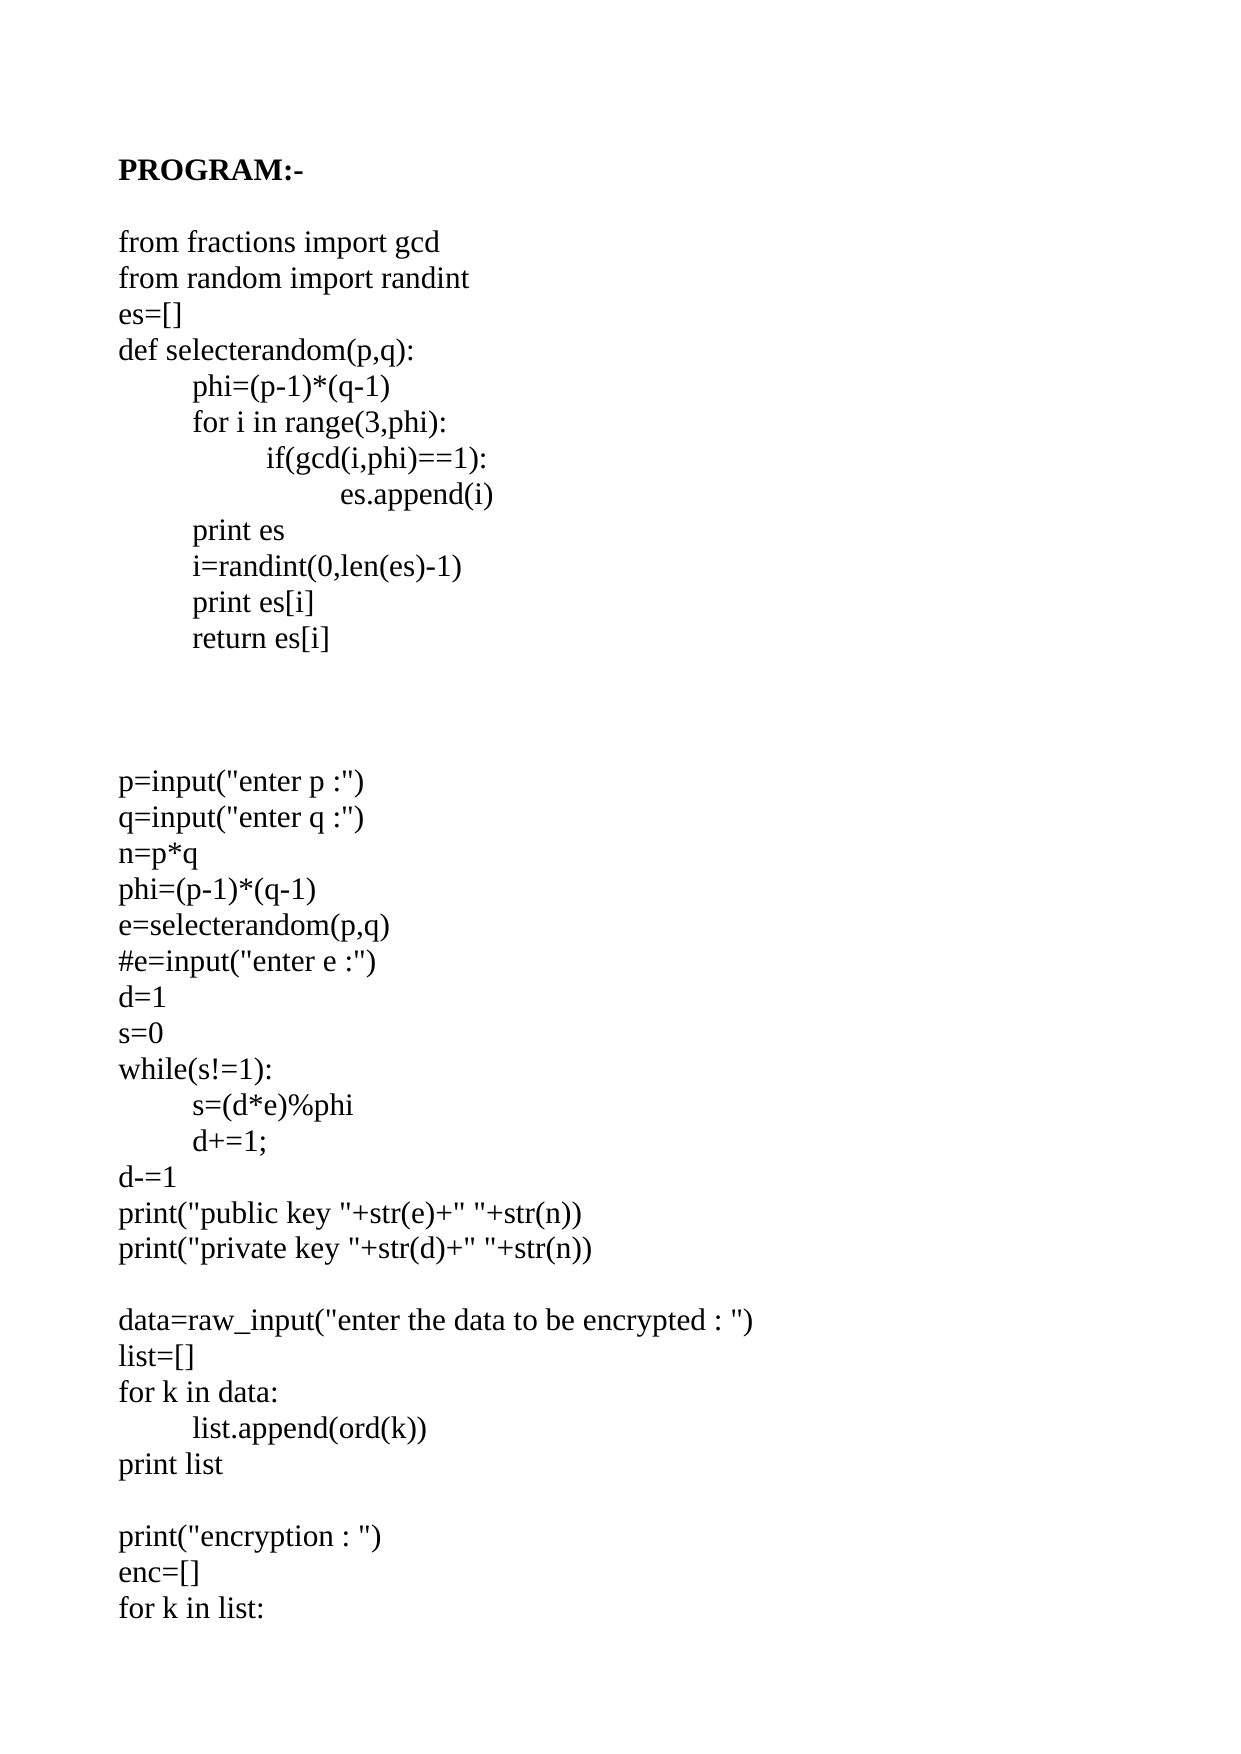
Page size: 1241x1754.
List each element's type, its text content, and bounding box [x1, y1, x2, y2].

text e=selecterandom(p,q) [118, 906, 1122, 942]
text list=[] [118, 1338, 1122, 1373]
text es.append(i) [118, 475, 1122, 511]
text for k in data: [118, 1373, 1122, 1409]
text phi=(p-1)*(q-1) [118, 367, 1122, 403]
text n=p*q [118, 834, 1122, 870]
text print es[i] [118, 583, 1122, 619]
text from random import randint [118, 259, 1122, 295]
text d=1 [118, 978, 1122, 1014]
text es=[] [118, 295, 1122, 331]
text print es [118, 511, 1122, 547]
text return es[i] [118, 619, 1122, 655]
text s=0 [118, 1014, 1122, 1050]
text from fractions import gcd [118, 223, 1122, 259]
text enc=[] [118, 1553, 1122, 1589]
text PROGRAM:- [118, 152, 1122, 188]
text i=randint(0,len(es)-1) [118, 547, 1122, 583]
text #e=input("enter e :") [118, 942, 1122, 978]
text while(s!=1): [118, 1050, 1122, 1086]
text list.append(ord(k)) [118, 1409, 1122, 1445]
text d+=1; [118, 1122, 1122, 1158]
text q=input("enter q :") [118, 798, 1122, 834]
text d-=1 [118, 1158, 1122, 1194]
text phi=(p-1)*(q-1) [118, 870, 1122, 906]
text print("private key "+str(d)+" "+str(n)) [118, 1230, 1122, 1266]
text print("public key "+str(e)+" "+str(n)) [118, 1194, 1122, 1230]
text p=input("enter p :") [118, 763, 1122, 798]
text s=(d*e)%phi [118, 1086, 1122, 1122]
text print list [118, 1445, 1122, 1481]
text def selecterandom(p,q): [118, 331, 1122, 367]
text print("encryption : ") [118, 1517, 1122, 1553]
text if(gcd(i,phi)==1): [118, 439, 1122, 475]
text for i in range(3,phi): [118, 403, 1122, 439]
text for k in list: [118, 1589, 1122, 1625]
text data=raw_input("enter the data to be encrypted : ") [118, 1302, 1122, 1338]
